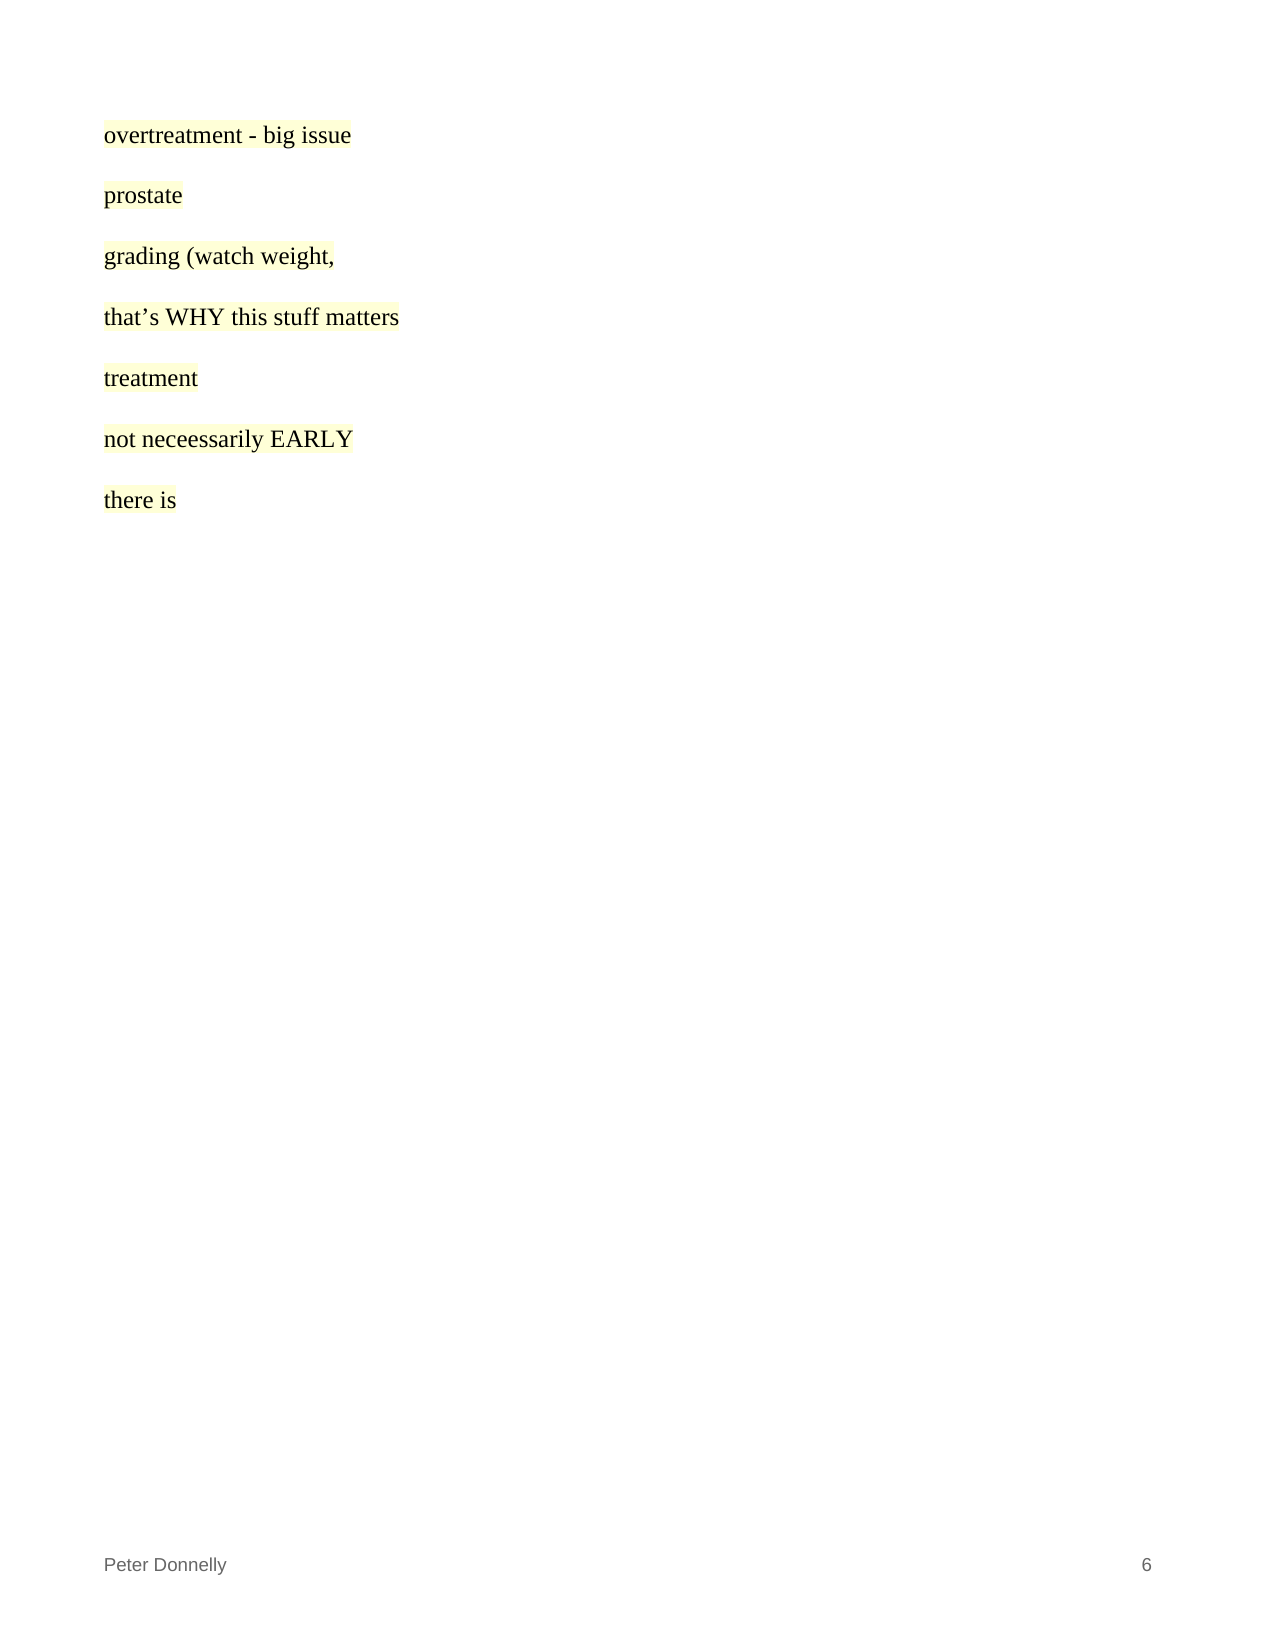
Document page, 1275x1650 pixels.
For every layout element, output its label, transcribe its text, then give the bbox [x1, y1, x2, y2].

text prostate [103, 181, 1181, 209]
text not neceessarily EARLY [103, 424, 1181, 453]
text overtreatment - big issue [103, 120, 1181, 148]
text treatment [103, 363, 1181, 392]
text that’s WHY this stuff matters [103, 302, 1181, 331]
text there is [103, 485, 1181, 513]
text grading (watch weight, [103, 241, 1181, 270]
